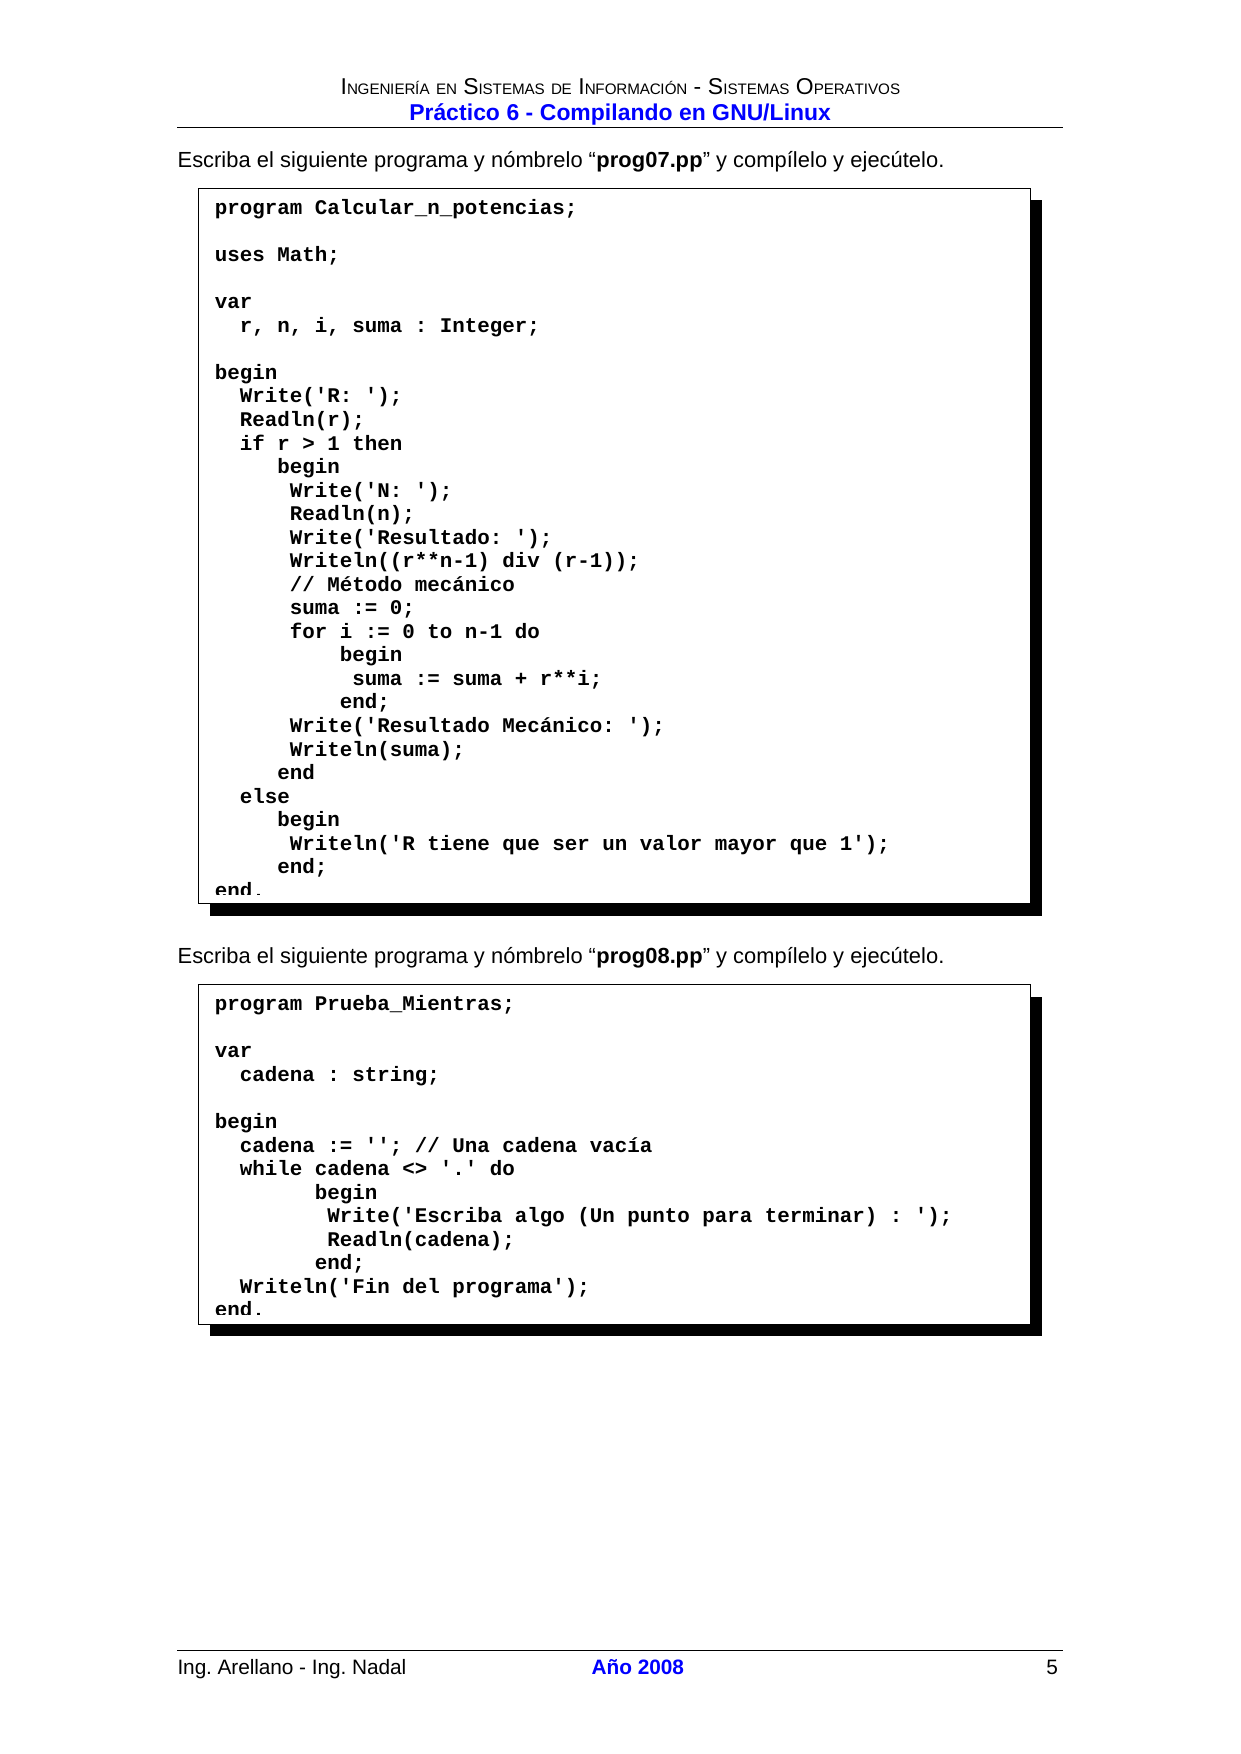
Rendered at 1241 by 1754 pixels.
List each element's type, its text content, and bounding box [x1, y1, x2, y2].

text Write('Resultado Mecánico: '); [214, 715, 1013, 739]
text begin [214, 1111, 1013, 1135]
text end. [214, 1299, 1013, 1314]
text for i := 0 to n-1 do [214, 621, 1013, 644]
text Readln(n); [214, 503, 1013, 527]
text begin [214, 362, 1013, 386]
text Escriba el siguiente programa y nómbrelo “prog08.pp” y compílelo y ejecútelo. [177, 943, 1063, 968]
text if r > 1 then [214, 433, 1013, 456]
text program Prueba_Mientras; [214, 993, 1013, 1017]
text var [214, 291, 1013, 315]
text uses Math; [214, 244, 1013, 268]
text end; [214, 856, 1013, 880]
text end; [214, 692, 1013, 715]
text Writeln('Fin del programa'); [214, 1276, 1013, 1299]
text r, n, i, suma : Integer; [214, 315, 1013, 338]
text begin [214, 1182, 1013, 1205]
text cadena : string; [214, 1064, 1013, 1088]
text else [214, 786, 1013, 809]
text Writeln((r**n-1) div (r-1)); [214, 550, 1013, 574]
text begin [214, 644, 1013, 668]
text suma := suma + r**i; [214, 668, 1013, 692]
text Escriba el siguiente programa y nómbrelo “prog07.pp” y compílelo y ejecútelo. [177, 148, 1063, 172]
text var [214, 1041, 1013, 1064]
text cadena := ''; // Una cadena vacía [214, 1135, 1013, 1158]
text program Calcular_n_potencias; [214, 197, 1013, 221]
text Write('N: '); [214, 480, 1013, 503]
text while cadena <> '.' do [214, 1158, 1013, 1182]
text Write('Escriba algo (Un punto para terminar) : '); [214, 1205, 1013, 1229]
text Write('R: '); [214, 386, 1013, 409]
text end; [214, 1252, 1013, 1276]
text Readln(cadena); [214, 1229, 1013, 1252]
text // Método mecánico [214, 574, 1013, 597]
text suma := 0; [214, 597, 1013, 621]
text Readln(r); [214, 409, 1013, 433]
text Writeln('R tiene que ser un valor mayor que 1'); [214, 833, 1013, 856]
text begin [214, 456, 1013, 480]
text begin [214, 809, 1013, 833]
text Writeln(suma); [214, 739, 1013, 762]
text Write('Resultado: '); [214, 527, 1013, 550]
text end [214, 762, 1013, 786]
text end. [214, 880, 1013, 894]
